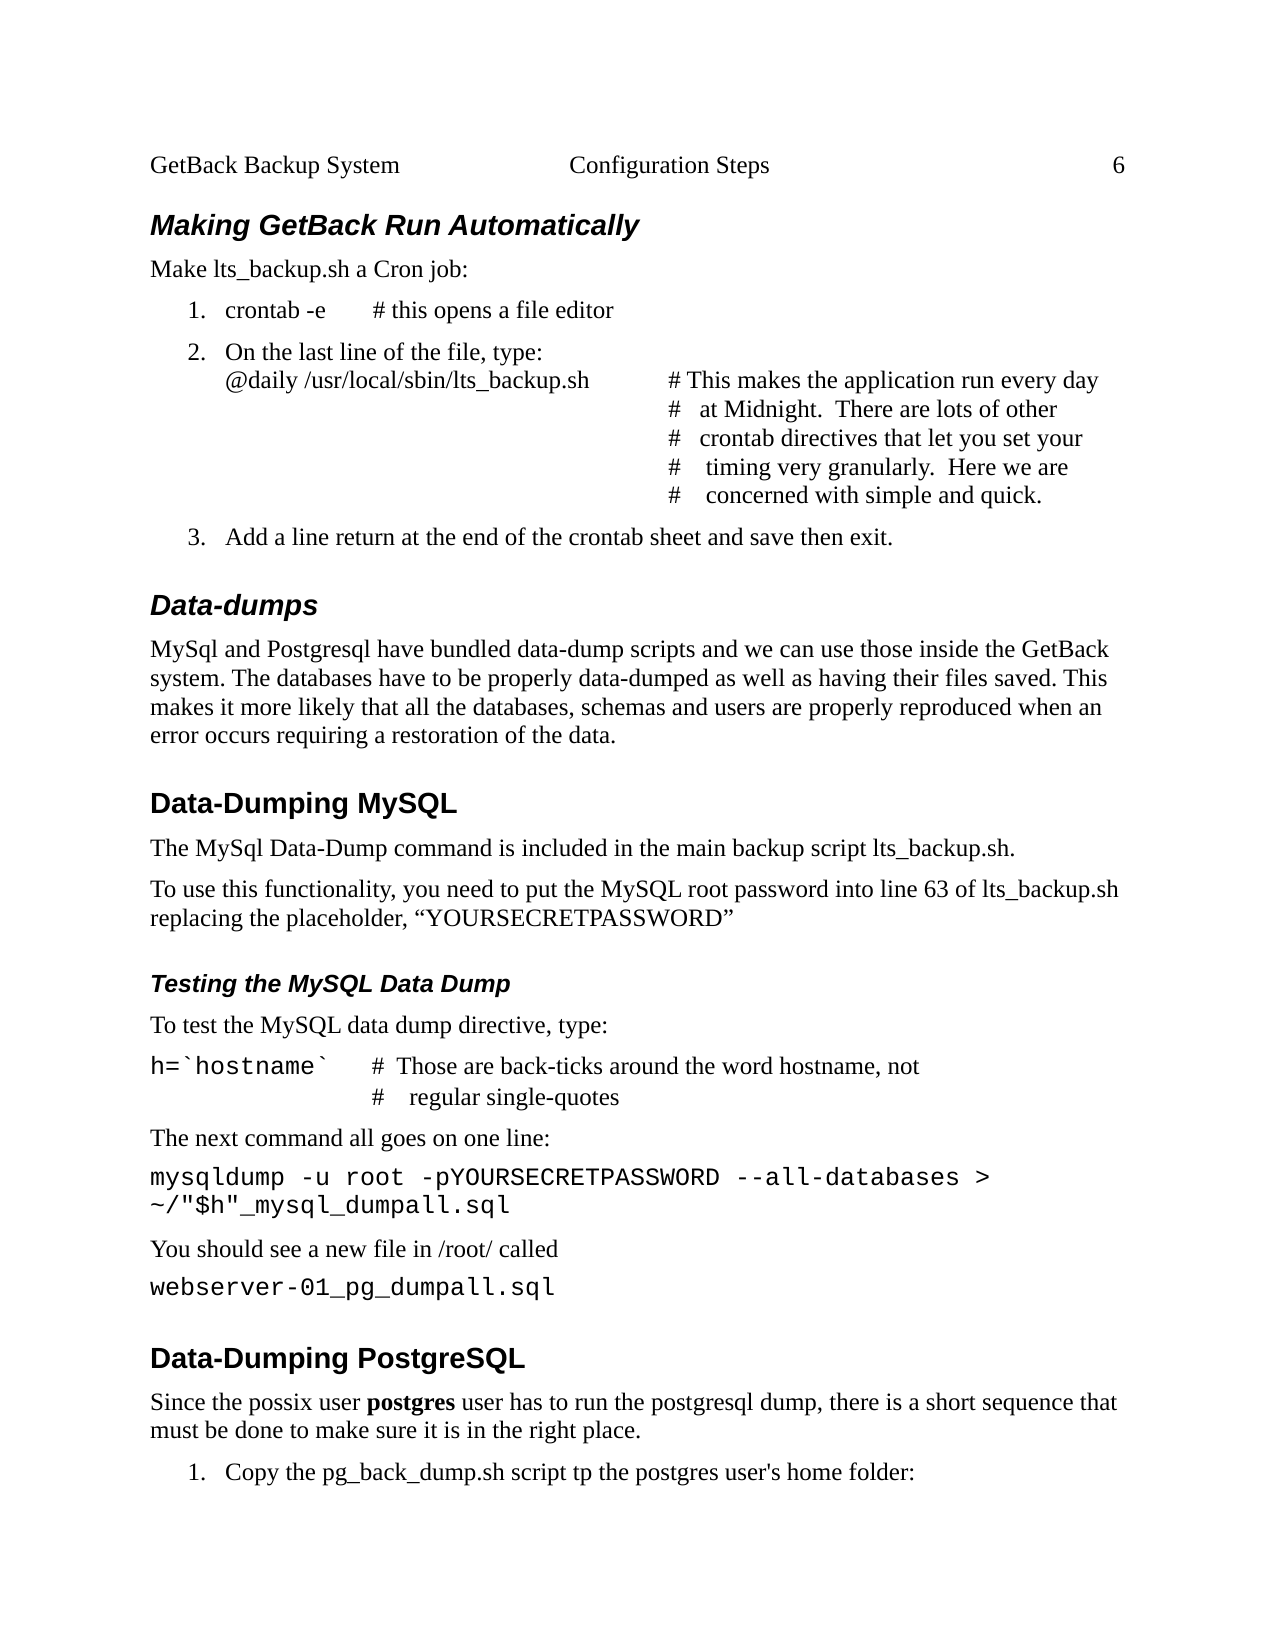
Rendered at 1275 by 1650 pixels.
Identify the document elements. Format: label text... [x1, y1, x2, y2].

list Add a line return at the end of the crontab sheet and save then exit. [187, 522, 1125, 551]
text To use this functionality, you need to put the MySQL root password into line 63 of lts_backup.sh replacing the placeholder, “YOURSECRETPASSWORD” [150, 874, 1125, 931]
text MySql and Postgresql have bundled data-dump scripts and we can use those inside the GetBack system. The databases have to be properly data-dumped as well as having their files saved. This makes it more likely that all the databases, schemas and users are properly reproduced when an error occurs requiring a restoration of the data. [150, 634, 1125, 749]
text Since the possix user postgres user has to run the postgresql dump, there is a short sequence that must be done to make sure it is in the right place. [150, 1387, 1125, 1444]
text You should see a new file in /root/ called [150, 1234, 1125, 1262]
text h=`hostname` # Those are back-ticks around the word hostname, not # regular single-quotes [150, 1051, 1125, 1111]
list Copy the pg_back_dump.sh script tp the postgres user's home folder: [187, 1457, 1125, 1486]
text mysqldump -u root -pYOURSECRETPASSWORD --all-databases > ~/"$h"_mysql_dumpall.sql [150, 1164, 1125, 1221]
text Make lts_backup.sh a Cron job: [150, 254, 1125, 283]
subtitle Making GetBack Run Automatically [150, 208, 1125, 242]
subtitle Data-Dumping PostgreSQL [150, 1341, 1125, 1374]
list On the last line of the file, type: @daily /usr/local/sbin/lts_backup.sh # This makes the application run every day # at Midnight. There are lots of other # crontab directives that let you set your # timing very granularly. Here we are # concerned with simple and quick. [187, 337, 1125, 509]
subtitle Testing the MySQL Data Dump [150, 969, 1125, 997]
text The MySql Data-Dump command is included in the main backup script lts_backup.sh. [150, 833, 1125, 861]
list crontab -e # this opens a file editor [187, 296, 1125, 324]
subtitle Data-dumps [150, 588, 1125, 622]
text To test the MySQL data dump directive, type: [150, 1010, 1125, 1039]
text The next command all goes on one line: [150, 1123, 1125, 1152]
subtitle Data-Dumping MySQL [150, 787, 1125, 820]
text webserver-01_pg_dumpall.sql [150, 1275, 1125, 1303]
